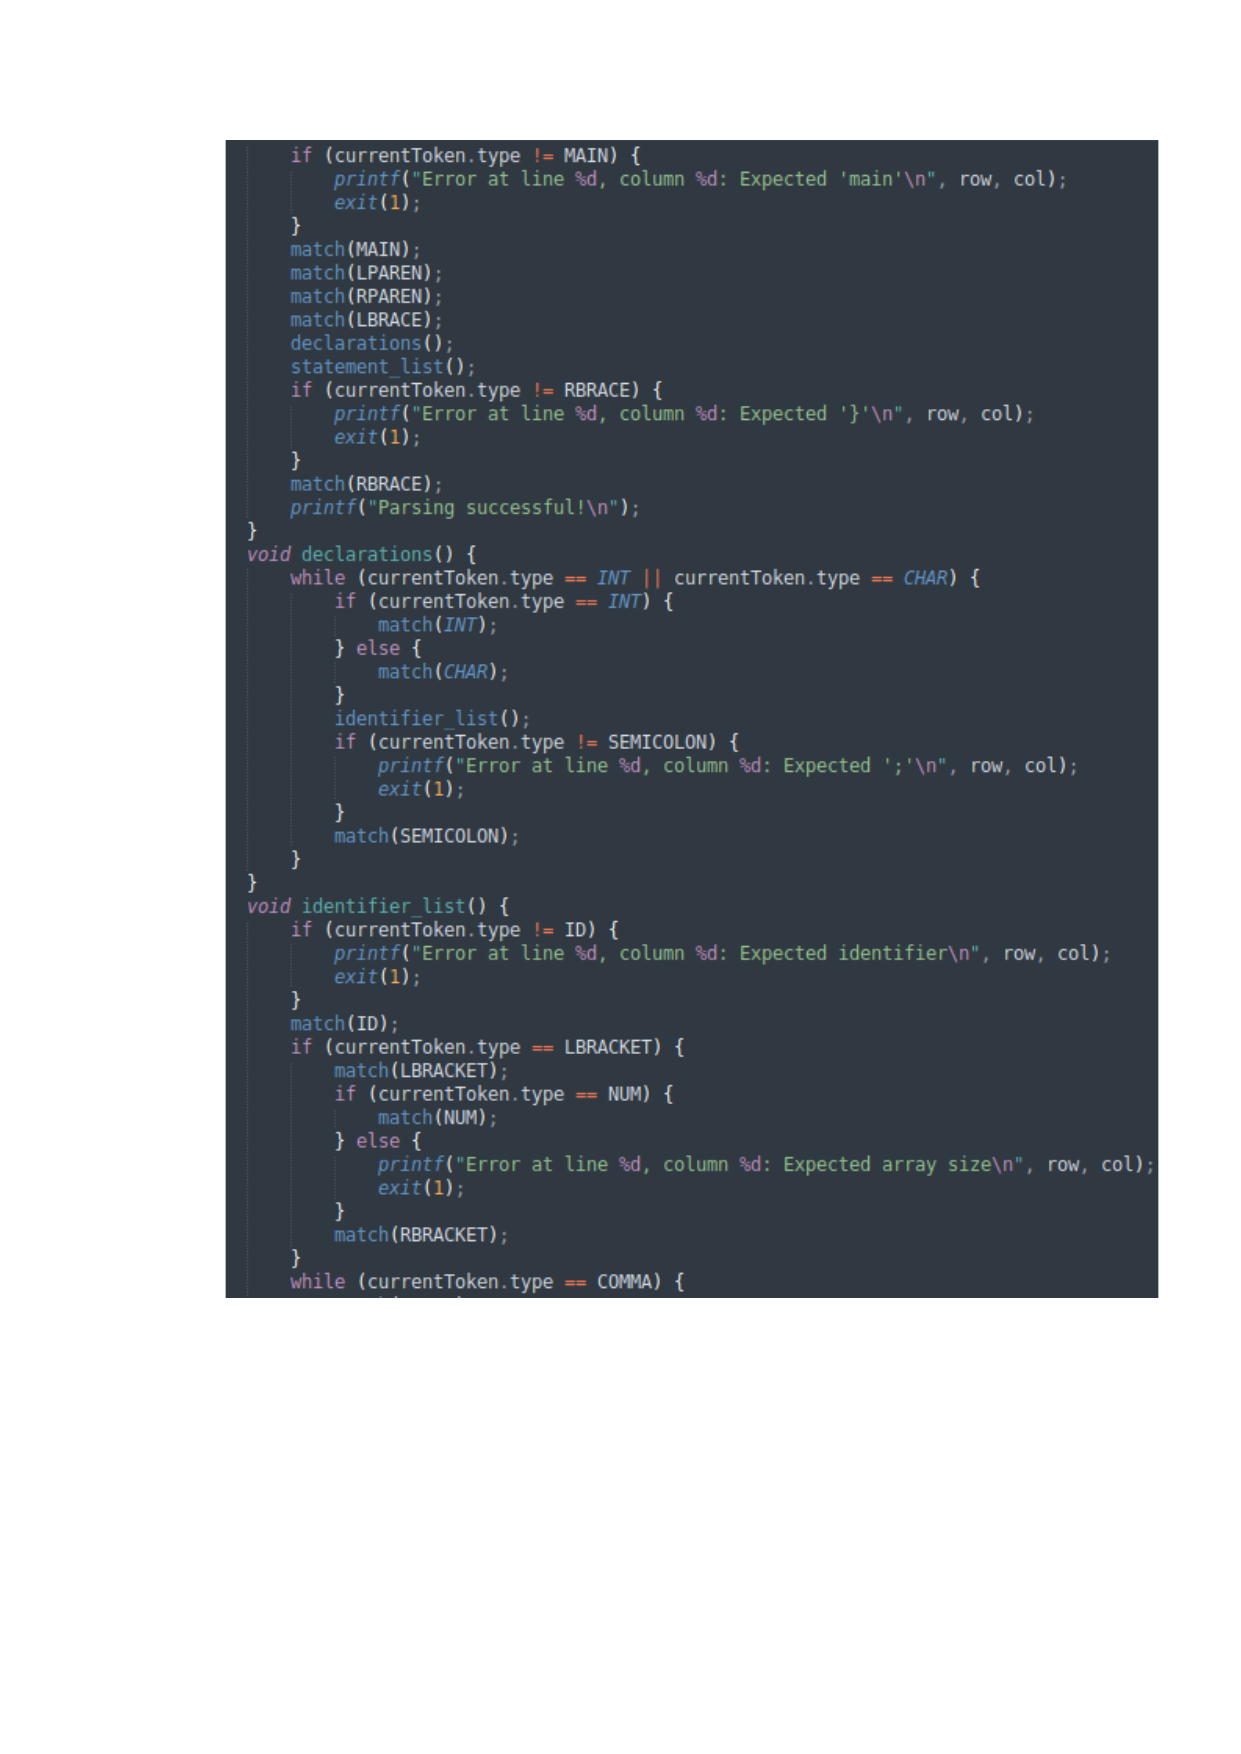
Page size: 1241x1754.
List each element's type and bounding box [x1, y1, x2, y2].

picture [225, 140, 1159, 1298]
